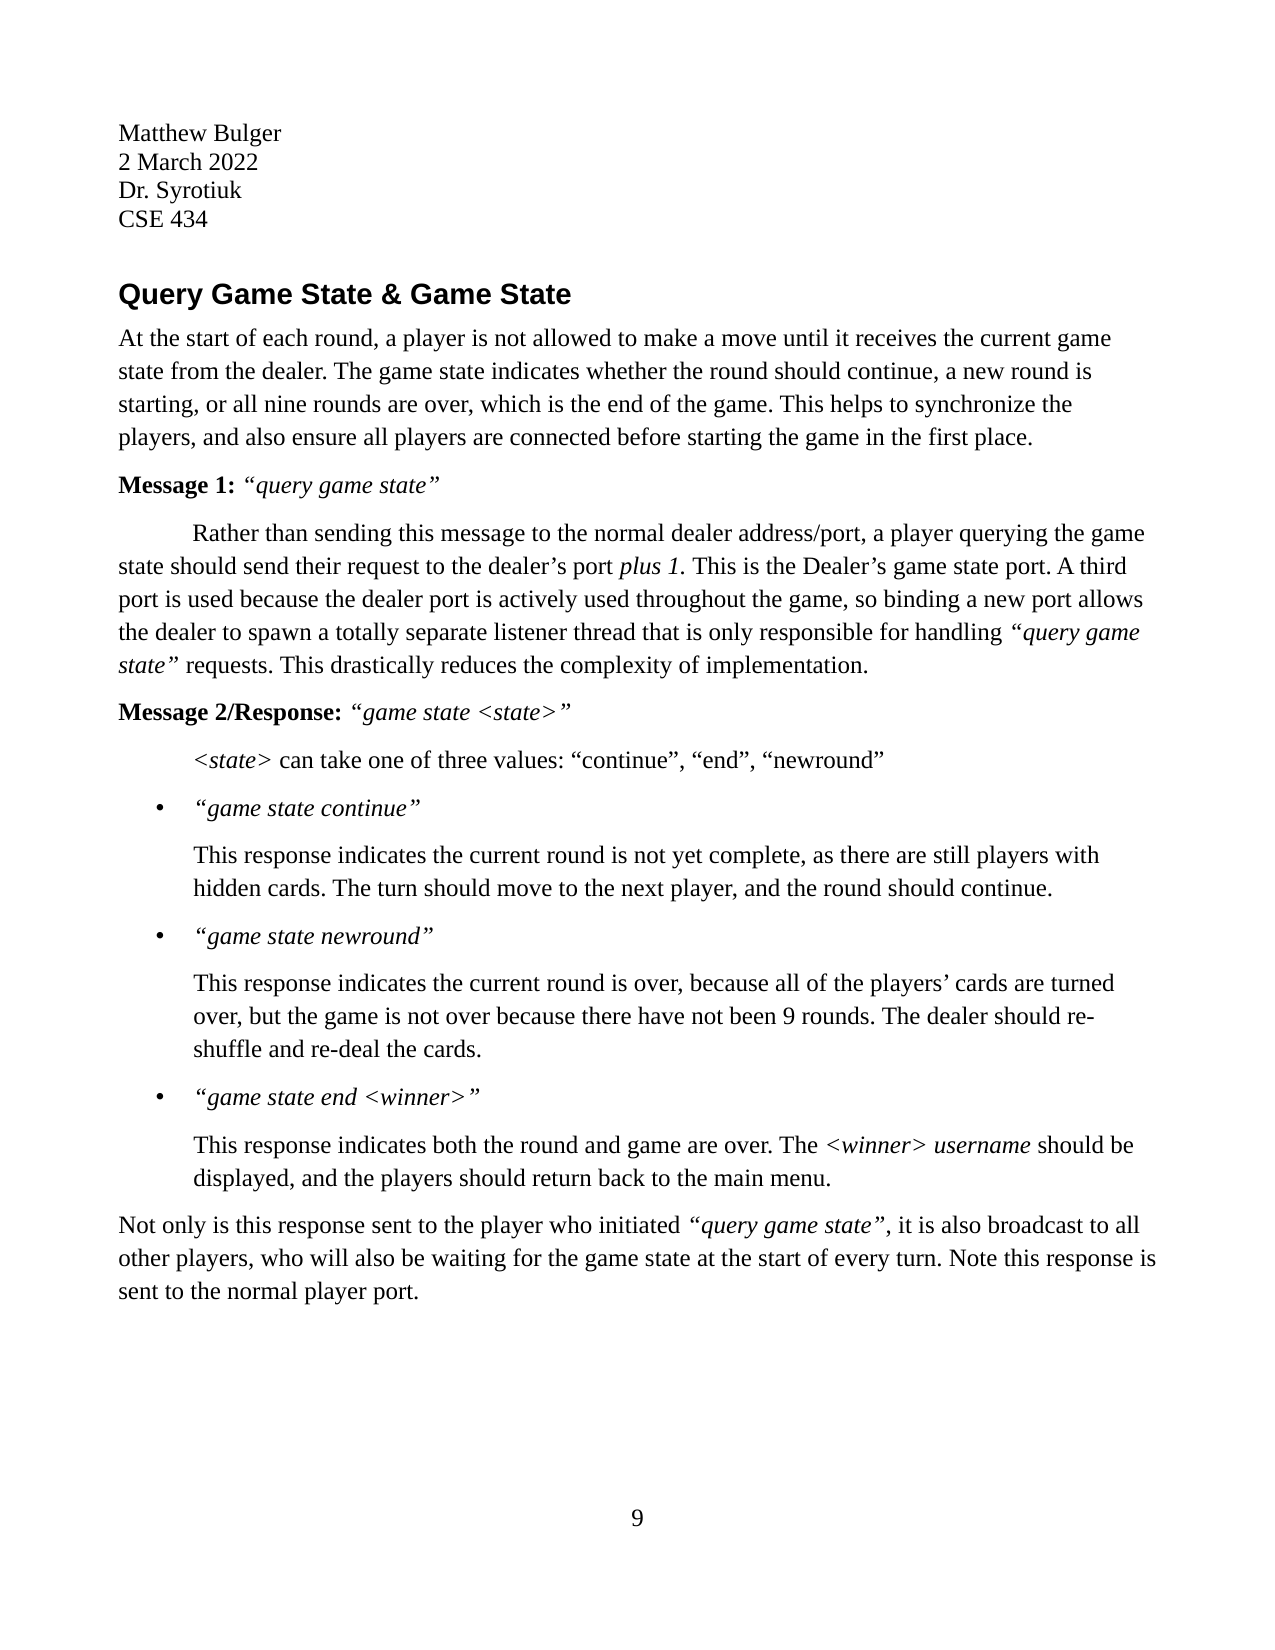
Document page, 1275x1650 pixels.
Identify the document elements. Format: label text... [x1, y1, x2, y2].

list “game state end <winner>” [156, 1082, 1157, 1111]
text <state> can take one of three values: “continue”, “end”, “newround” [118, 745, 1157, 774]
list “game state continue” [156, 793, 1157, 821]
text Message 1: “query game state” [118, 470, 1157, 499]
list “game state newround” [156, 921, 1157, 949]
text Message 2/Response: “game state <state>” [118, 697, 1157, 726]
text At the start of each round, a player is not allowed to make a move until it receives the current game state from the dealer. The game state indicates whether the round should continue, a new round is starting, or all nine rounds are over, which is the end of the game. This helps to synchronize the players, and also ensure all players are connected before starting the game in the first place. [118, 323, 1157, 451]
list This response indicates the current round is not yet complete, as there are still players with hidden cards. The turn should move to the next player, and the round should continue. [156, 840, 1157, 902]
text Rather than sending this message to the normal dealer address/port, a player querying the game state should send their request to the dealer’s port plus 1. This is the Dealer’s game state port. A third port is used because the dealer port is actively used throughout the game, so binding a new port allows the dealer to spawn a totally separate listener thread that is only responsible for handling “query game state” requests. This drastically reduces the complexity of implementation. [118, 518, 1157, 678]
text Not only is this response sent to the player who initiated “query game state”, it is also broadcast to all other players, who will also be waiting for the game state at the start of every turn. Note this response is sent to the normal player port. [118, 1210, 1157, 1305]
list This response indicates the current round is over, because all of the players’ cards are turned over, but the game is not over because there have not been 9 rounds. The dealer should re-shuffle and re-deal the cards. [156, 968, 1157, 1063]
subtitle Query Game State & Game State [118, 277, 1157, 311]
list This response indicates both the round and game are over. The <winner> username should be displayed, and the players should return back to the main menu. [156, 1130, 1157, 1191]
